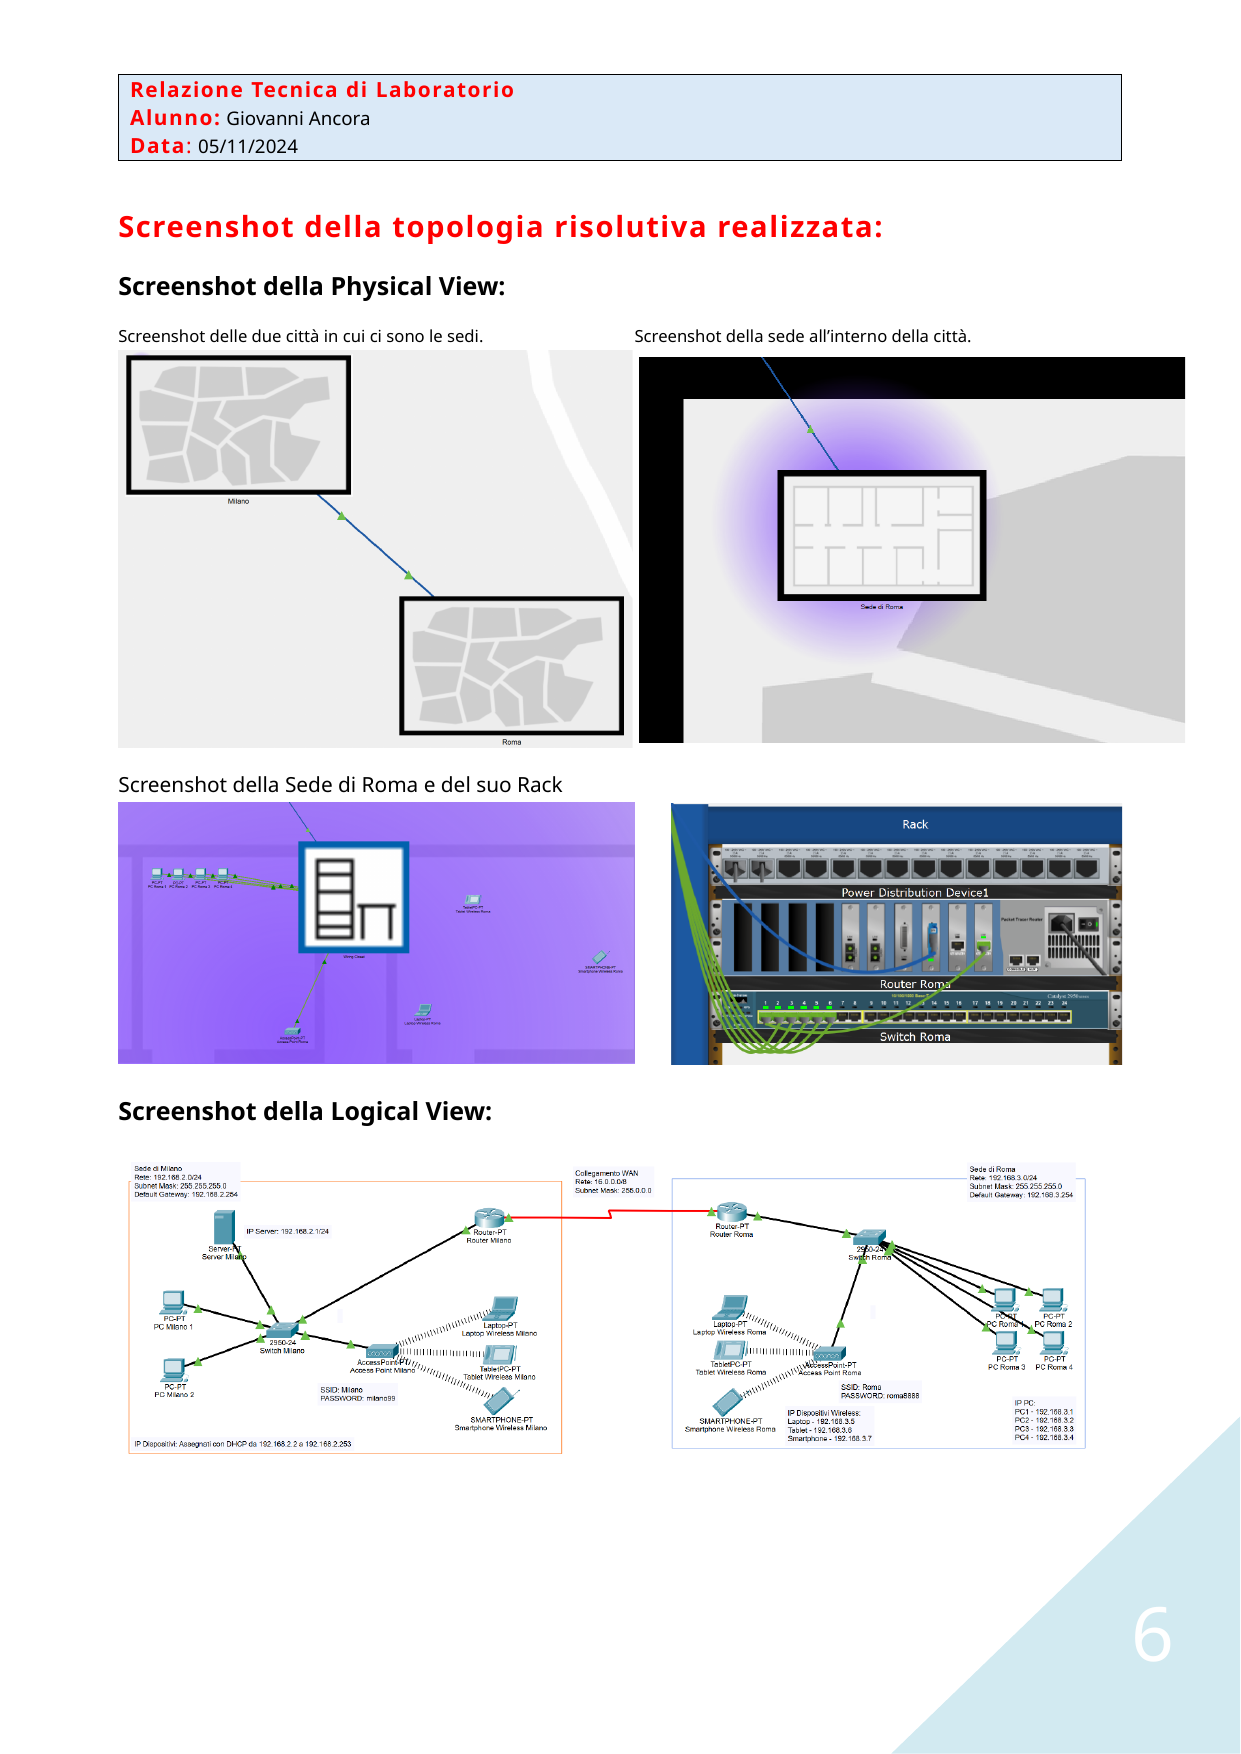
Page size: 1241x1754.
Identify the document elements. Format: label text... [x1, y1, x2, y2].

text Screenshot della Physical View: [118, 269, 1122, 303]
text Screenshot delle due città in cui ci sono le sedi. Screenshot della sede all’interno della città. [118, 325, 1122, 347]
picture [118, 1149, 1095, 1464]
text Screenshot della Logical View: [118, 1094, 1122, 1128]
picture [118, 802, 635, 1064]
text Screenshot della topologia risolutiva realizzata: [118, 207, 1122, 246]
picture [635, 357, 1186, 743]
text Screenshot della Sede di Roma e del suo Rack [118, 770, 1122, 798]
picture [671, 803, 1123, 1065]
picture [118, 350, 633, 748]
